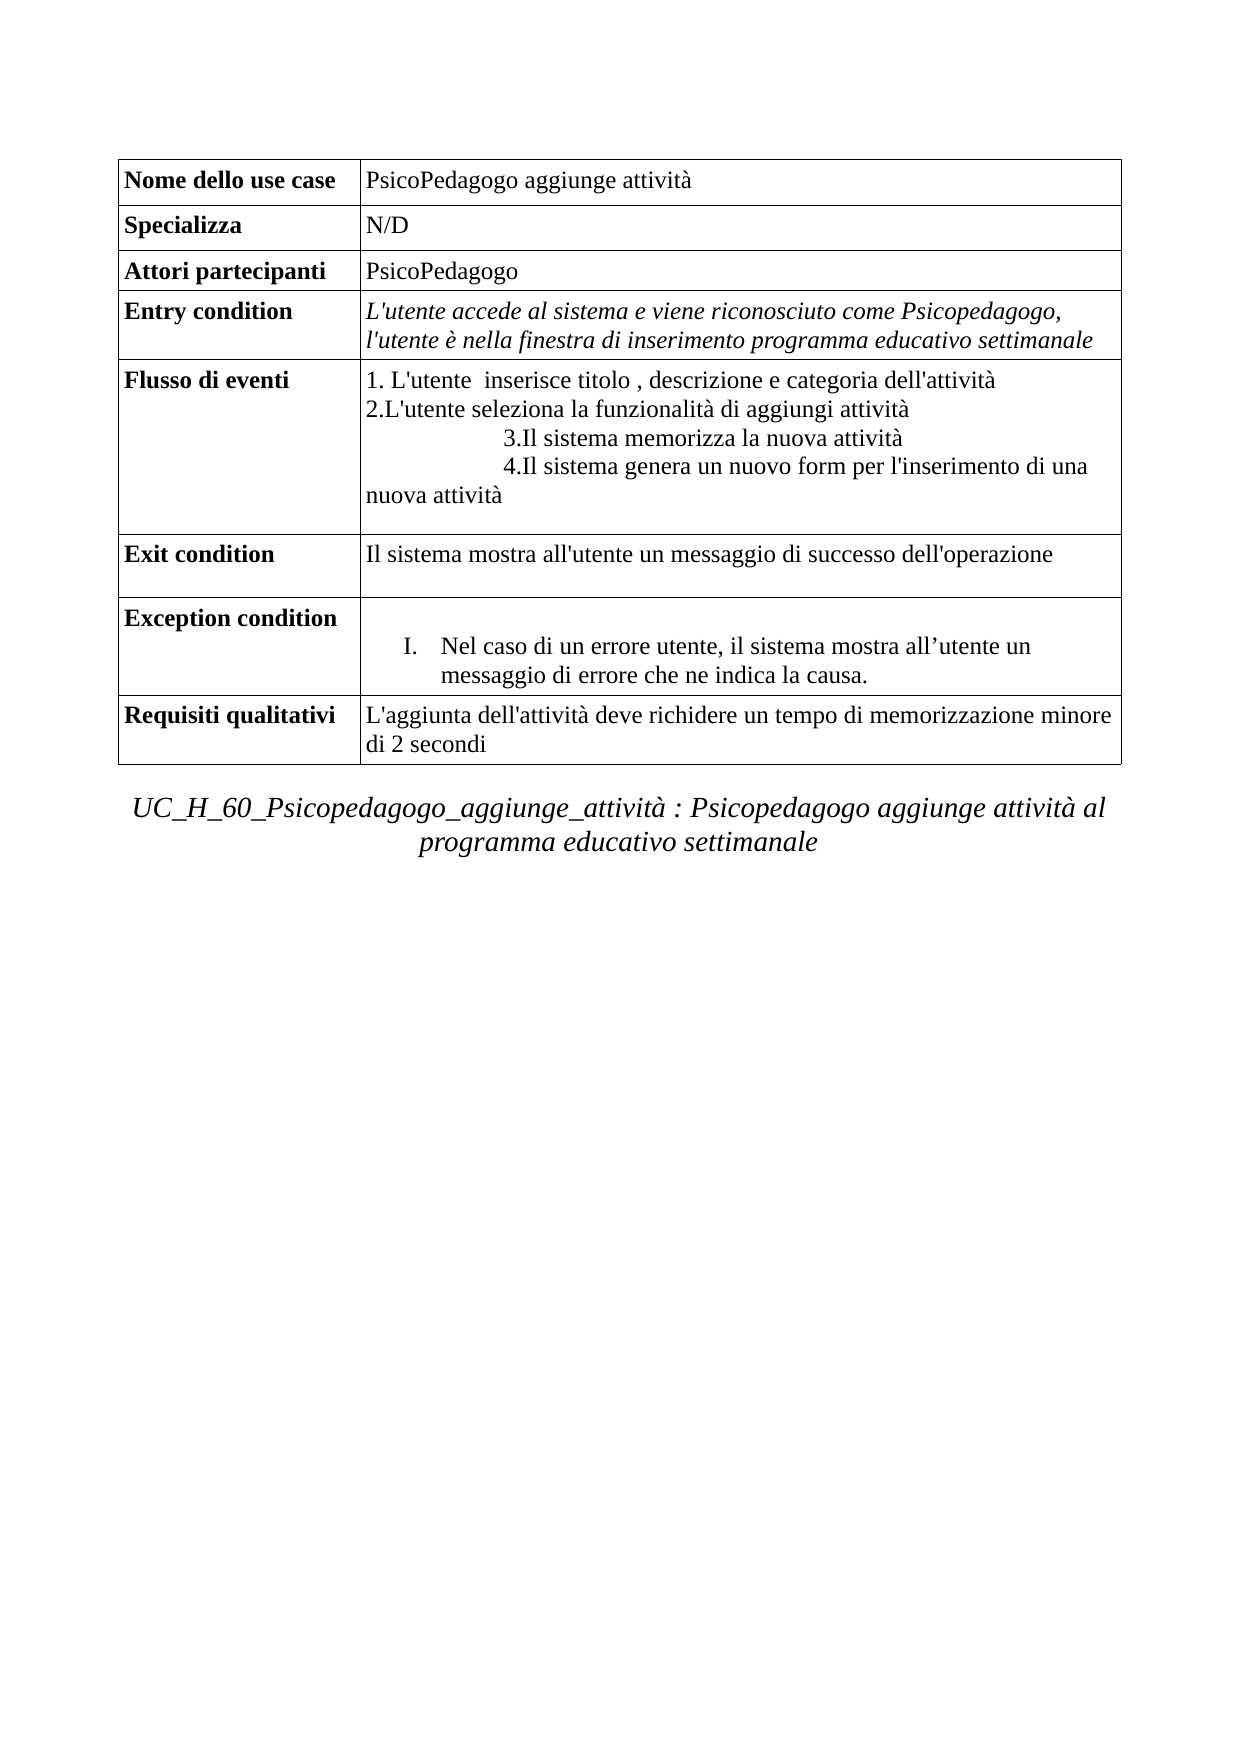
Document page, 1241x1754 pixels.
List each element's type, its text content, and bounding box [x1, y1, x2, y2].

table_cell Exit condition [119, 535, 360, 597]
table_cell PsicoPedagogo [361, 251, 1121, 290]
table_cell N/D [361, 206, 1121, 250]
table_cell Il sistema mostra all'utente un messaggio di successo dell'operazione [361, 535, 1121, 597]
table_cell Entry condition [119, 291, 360, 359]
table_header Nome dello use case [119, 160, 360, 205]
table_cell Specializza [119, 206, 360, 250]
table_cell L'aggiunta dell'attività deve richidere un tempo di memorizzazione minore di 2 secondi [361, 696, 1121, 764]
table_cell Attori partecipanti [119, 251, 360, 290]
table_header PsicoPedagogo aggiunge attività [361, 160, 1121, 205]
table_cell Nel caso di un errore utente, il sistema mostra all’utente un messaggio di errore che ne indica la causa. [361, 598, 1121, 695]
table_cell L'utente inserisce titolo , descrizione e categoria dell'attività 2.L'utente seleziona la funzionalità di aggiungi attività 3.Il sistema memorizza la nuova attività 4.Il sistema genera un nuovo form per l'inserimento di una nuova attività [361, 360, 1121, 533]
table_cell L'utente accede al sistema e viene riconosciuto come Psicopedagogo, l'utente è nella finestra di inserimento programma educativo settimanale [361, 291, 1121, 359]
table_cell Exception condition [119, 598, 360, 695]
table_cell Requisiti qualitativi [119, 696, 360, 764]
text UC_H_60_Psicopedagogo_aggiunge_attività : Psicopedagogo aggiunge attività al programma educativo settimanale [118, 790, 1122, 857]
table_cell Flusso di eventi [119, 360, 360, 533]
